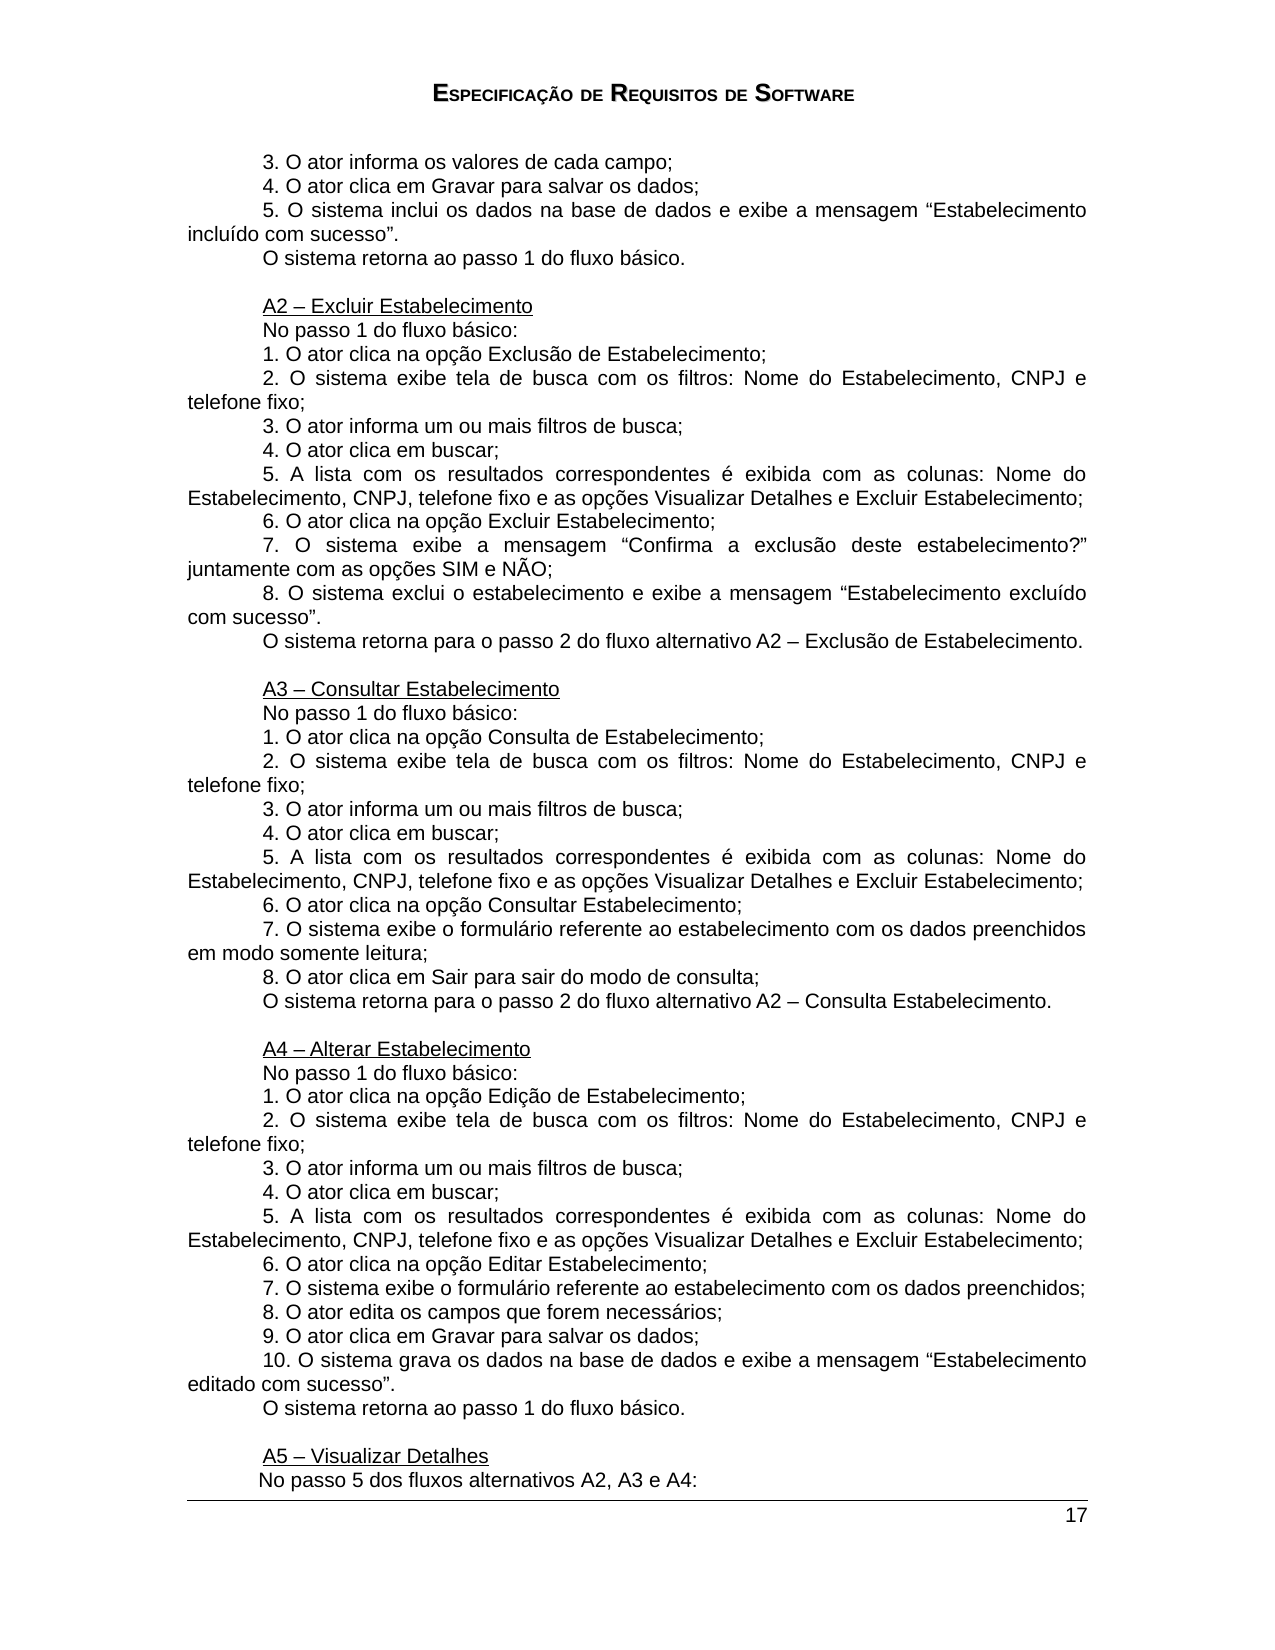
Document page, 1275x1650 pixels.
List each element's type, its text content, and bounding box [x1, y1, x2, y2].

text 8. O ator edita os campos que forem necessários; [187, 1300, 1088, 1324]
text 3. O ator informa um ou mais filtros de busca; [187, 797, 1088, 821]
text 6. O ator clica na opção Excluir Estabelecimento; [187, 509, 1088, 533]
text 2. O sistema exibe tela de busca com os filtros: Nome do Estabelecimento, CNPJ e telefone fixo; [187, 366, 1088, 413]
text 7. O sistema exibe o formulário referente ao estabelecimento com os dados preenchidos; [187, 1276, 1088, 1300]
text O sistema retorna ao passo 1 do fluxo básico. [187, 1396, 1088, 1420]
text 5. A lista com os resultados correspondentes é exibida com as colunas: Nome do Estabelecimento, CNPJ, telefone fixo e as opções Visualizar Detalhes e Excluir Estabelecimento; [187, 1204, 1088, 1252]
text 3. O ator informa um ou mais filtros de busca; [187, 413, 1088, 437]
text 7. O sistema exibe a mensagem “Confirma a exclusão deste estabelecimento?” juntamente com as opções SIM e NÃO; [187, 533, 1088, 581]
text 4. O ator clica em buscar; [187, 1180, 1088, 1204]
text 2. O sistema exibe tela de busca com os filtros: Nome do Estabelecimento, CNPJ e telefone fixo; [187, 1108, 1088, 1156]
text 7. O sistema exibe o formulário referente ao estabelecimento com os dados preenchidos em modo somente leitura; [187, 917, 1088, 964]
text 6. O ator clica na opção Editar Estabelecimento; [187, 1252, 1088, 1276]
text 1. O ator clica na opção Exclusão de Estabelecimento; [187, 342, 1088, 366]
text 10. O sistema grava os dados na base de dados e exibe a mensagem “Estabelecimento editado com sucesso”. [187, 1348, 1088, 1396]
text O sistema retorna ao passo 1 do fluxo básico. [187, 246, 1088, 270]
text O sistema retorna para o passo 2 do fluxo alternativo A2 – Consulta Estabelecimento. [187, 988, 1088, 1012]
text 1. O ator clica na opção Consulta de Estabelecimento; [187, 725, 1088, 749]
text No passo 5 dos fluxos alternativos A2, A3 e A4: [187, 1468, 1088, 1492]
text A2 – Excluir Estabelecimento [187, 294, 1088, 318]
text A5 – Visualizar Detalhes [187, 1444, 1088, 1468]
text A4 – Alterar Estabelecimento [187, 1036, 1088, 1060]
text 6. O ator clica na opção Consultar Estabelecimento; [187, 893, 1088, 917]
text 4. O ator clica em Gravar para salvar os dados; [187, 174, 1088, 198]
text 3. O ator informa um ou mais filtros de busca; [187, 1156, 1088, 1180]
text 9. O ator clica em Gravar para salvar os dados; [187, 1324, 1088, 1348]
text 8. O sistema exclui o estabelecimento e exibe a mensagem “Estabelecimento excluído com sucesso”. [187, 581, 1088, 629]
text 5. O sistema inclui os dados na base de dados e exibe a mensagem “Estabelecimento incluído com sucesso”. [187, 198, 1088, 246]
text 5. A lista com os resultados correspondentes é exibida com as colunas: Nome do Estabelecimento, CNPJ, telefone fixo e as opções Visualizar Detalhes e Excluir Estabelecimento; [187, 461, 1088, 509]
text 4. O ator clica em buscar; [187, 437, 1088, 461]
text 3. O ator informa os valores de cada campo; [187, 150, 1088, 174]
text 4. O ator clica em buscar; [187, 821, 1088, 845]
text 5. A lista com os resultados correspondentes é exibida com as colunas: Nome do Estabelecimento, CNPJ, telefone fixo e as opções Visualizar Detalhes e Excluir Estabelecimento; [187, 845, 1088, 893]
text 2. O sistema exibe tela de busca com os filtros: Nome do Estabelecimento, CNPJ e telefone fixo; [187, 749, 1088, 797]
text No passo 1 do fluxo básico: [187, 701, 1088, 725]
text O sistema retorna para o passo 2 do fluxo alternativo A2 – Exclusão de Estabelecimento. [187, 629, 1088, 653]
text No passo 1 do fluxo básico: [187, 1060, 1088, 1084]
text A3 – Consultar Estabelecimento [187, 677, 1088, 701]
text No passo 1 do fluxo básico: [187, 318, 1088, 342]
text 1. O ator clica na opção Edição de Estabelecimento; [187, 1084, 1088, 1108]
text 8. O ator clica em Sair para sair do modo de consulta; [187, 964, 1088, 988]
